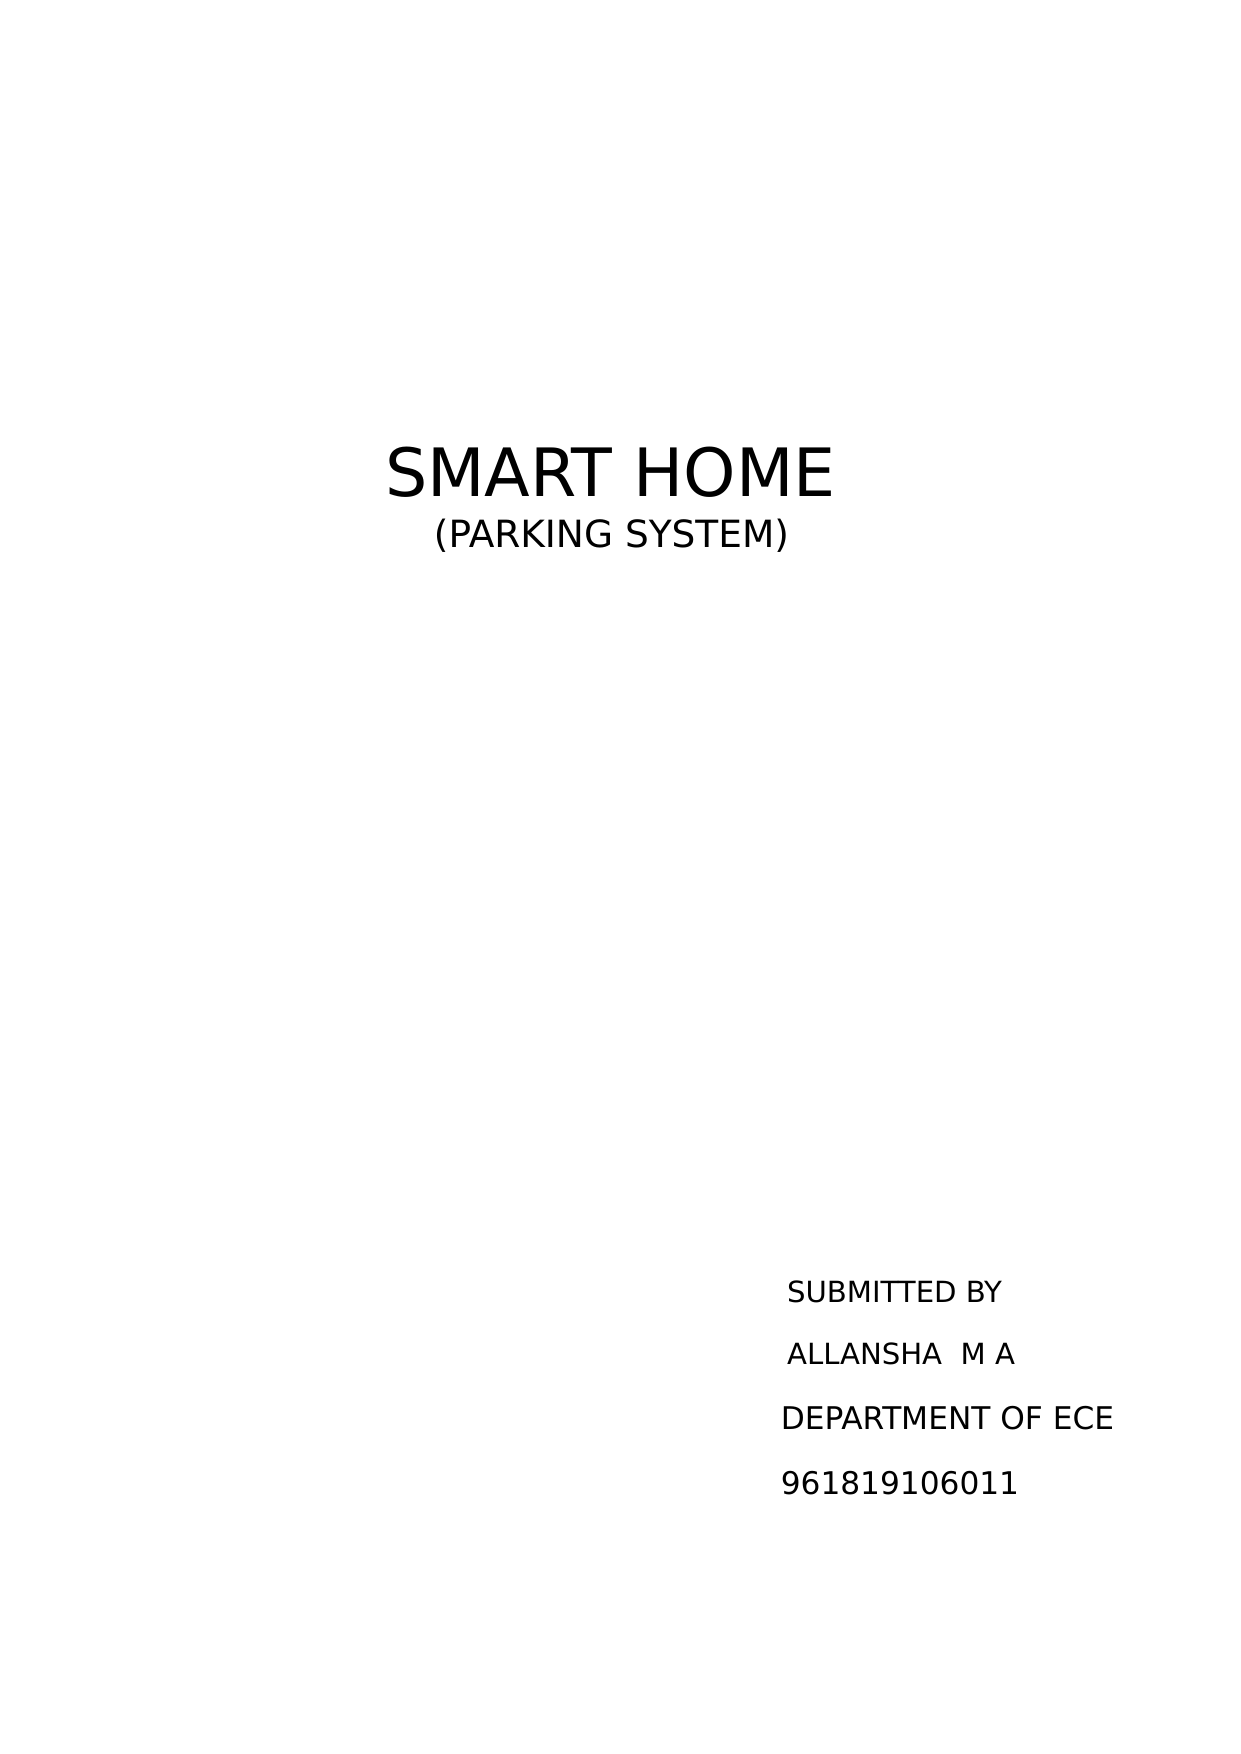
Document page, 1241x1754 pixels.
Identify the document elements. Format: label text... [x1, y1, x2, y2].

text ALLANSHA M A [118, 1338, 1122, 1372]
text SUBMITTED BY [118, 1275, 1122, 1309]
text 961819106011 [118, 1465, 1122, 1502]
text SMART HOME [118, 434, 1122, 512]
text DEPARTMENT OF ECE [118, 1400, 1122, 1437]
text (PARKING SYSTEM) [118, 512, 1122, 556]
